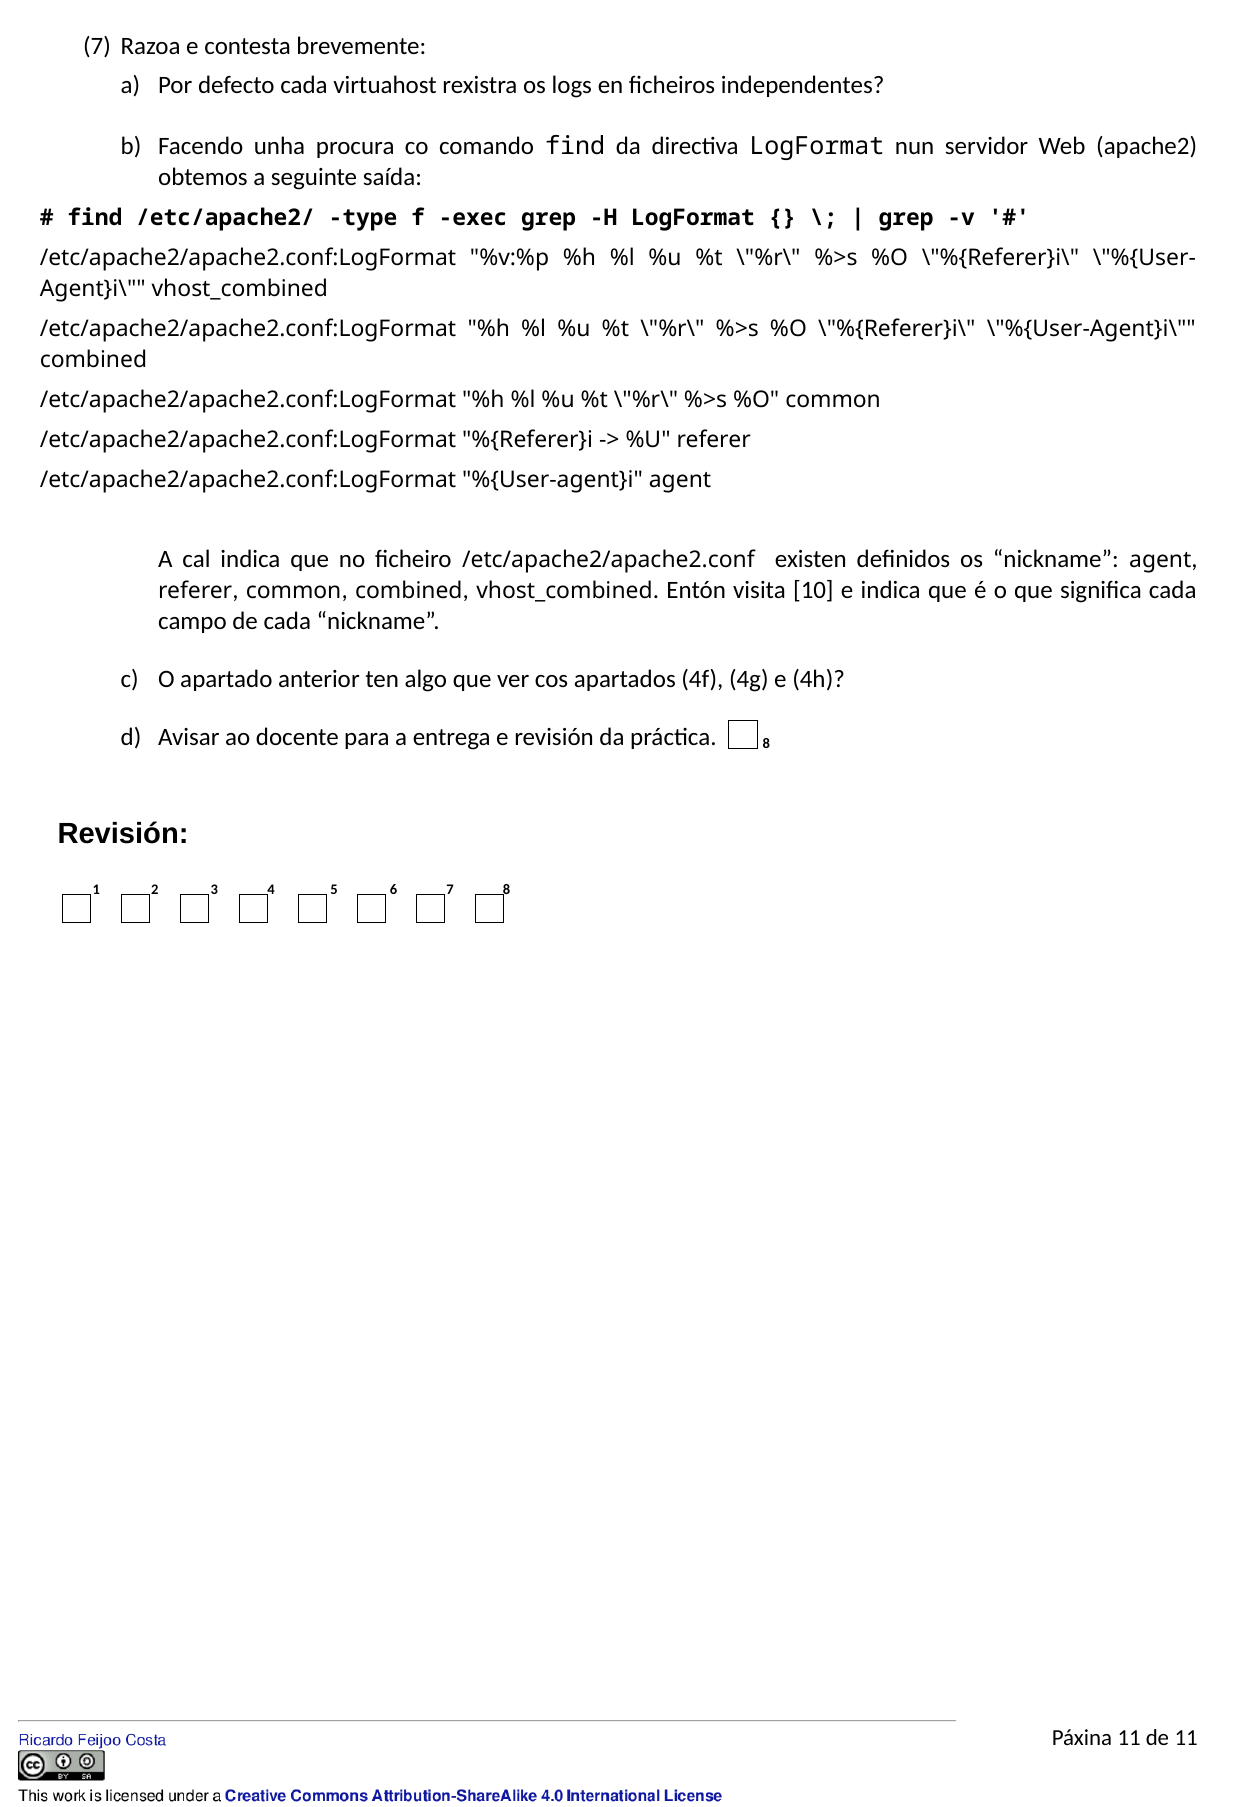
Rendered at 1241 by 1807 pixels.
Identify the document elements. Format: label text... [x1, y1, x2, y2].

list /etc/apache2/apache2.conf:LogFormat "%{User-agent}i" agent [4, 463, 1197, 494]
list /etc/apache2/apache2.conf:LogFormat "%v:%p %h %l %u %t \"%r\" %>s %O \"%{Referer}i\" \"%{User-Agent}i\"" vhost_combined [4, 241, 1197, 303]
list # find /etc/apache2/ -type f -exec grep -H LogFormat {} \; | grep -v '#' [4, 201, 1197, 232]
list A cal indica que no ficheiro /etc/apache2/apache2.conf existen definidos os “nickname”: agent, referer, common, combined, vhost_combined. Entón visita [10] e indica que é o que significa cada campo de cada “nickname”. [120, 542, 1197, 636]
list Por defecto cada virtuahost rexistra os logs en ficheiros independentes? [120, 69, 1197, 100]
list 1 2 3 4 5 6 7 8 [51, 867, 1197, 898]
list Razoa e contesta brevemente: [83, 30, 1197, 60]
list /etc/apache2/apache2.conf:LogFormat "%{Referer}i -> %U" referer [4, 423, 1197, 454]
subtitle Revisión: [22, 816, 1197, 850]
picture [8, 1715, 957, 1806]
list /etc/apache2/apache2.conf:LogFormat "%h %l %u %t \"%r\" %>s %O" common [4, 383, 1197, 414]
list Avisar ao docente para a entrega e revisión da práctica. 8 [120, 721, 1197, 752]
list Facendo unha procura co comando find da directiva LogFormat nun servidor Web (apache2) obtemos a seguinte saída: [120, 127, 1197, 192]
list /etc/apache2/apache2.conf:LogFormat "%h %l %u %t \"%r\" %>s %O \"%{Referer}i\" \"%{User-Agent}i\"" combined [4, 312, 1197, 374]
list O apartado anterior ten algo que ver cos apartados (4f), (4g) e (4h)? [120, 663, 1197, 694]
